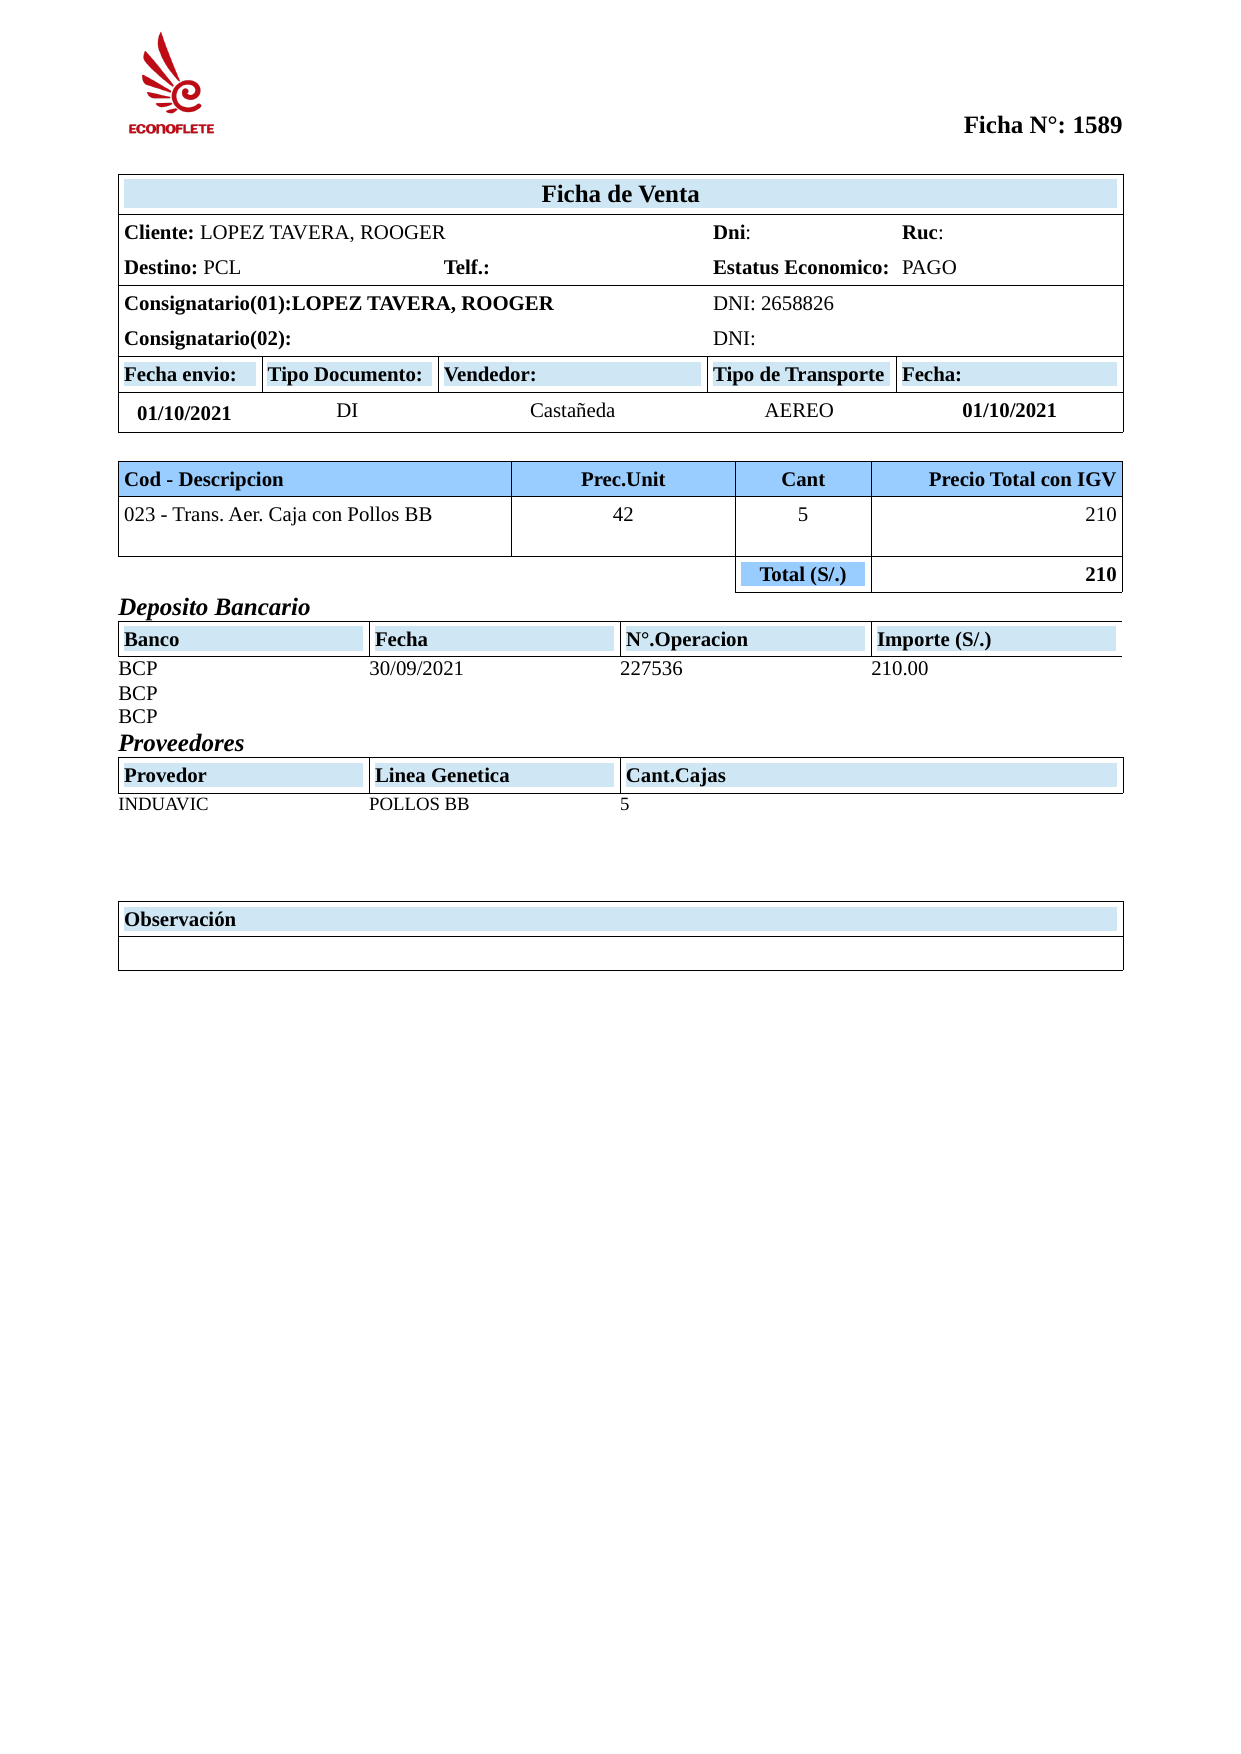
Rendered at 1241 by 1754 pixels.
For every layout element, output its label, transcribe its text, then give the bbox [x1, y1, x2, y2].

table_cell Tipo de Transporte [708, 357, 896, 392]
table_cell 227536 [620, 657, 871, 680]
table_cell BCP [118, 657, 369, 680]
table_cell Total (S/.) [736, 557, 871, 592]
table_header Ficha de Venta [119, 175, 1123, 214]
table_cell [118, 858, 369, 879]
table_cell 42 [512, 497, 735, 556]
picture [118, 31, 225, 134]
table_cell 210 [872, 497, 1122, 556]
table_header Observación [119, 902, 1123, 936]
table_cell Fecha: [897, 357, 1123, 392]
text Proveedores [118, 728, 1122, 757]
table_header Cant.Cajas [621, 758, 1123, 793]
table_header Importe (S/.) [872, 622, 1122, 656]
table_cell [369, 858, 620, 879]
table_cell Castañeda [438, 393, 707, 432]
table_cell INDUAVIC [118, 794, 369, 814]
table_cell 210 [872, 557, 1122, 592]
table_cell [118, 836, 369, 858]
table_cell 023 - Trans. Aer. Caja con Pollos BB [119, 497, 511, 556]
table_cell Estatus Economico: [707, 249, 896, 285]
table_cell [369, 836, 620, 858]
table_cell 30/09/2021 [369, 657, 620, 680]
table_cell [620, 815, 1123, 836]
table_cell AEREO [707, 393, 896, 432]
table_cell DI [262, 393, 438, 432]
table_cell Tipo Documento: [263, 357, 438, 392]
table_cell [620, 705, 871, 728]
table_cell [369, 879, 620, 901]
table_header Cant [736, 462, 871, 496]
table_cell [511, 557, 735, 592]
table_cell Consignatario(01):LOPEZ TAVERA, ROOGER [119, 286, 707, 321]
table_cell Consignatario(02): [119, 321, 707, 356]
table_cell Ruc: [896, 215, 1123, 249]
table_cell [369, 680, 620, 704]
table_cell Dni: [707, 215, 896, 249]
table_cell [620, 858, 1123, 879]
table_cell [369, 815, 620, 836]
table_cell [620, 680, 871, 704]
table_cell DNI: [707, 321, 1123, 356]
table_cell Vendedor: [439, 357, 707, 392]
table_cell 5 [736, 497, 871, 556]
table_header Precio Total con IGV [872, 462, 1122, 496]
table_header Cod - Descripcion [119, 462, 511, 496]
table_header Linea Genetica [370, 758, 620, 793]
table_cell 210.00 [871, 657, 1122, 680]
table_header Fecha [370, 622, 620, 656]
table_header Prec.Unit [512, 462, 735, 496]
text Deposito Bancario [118, 592, 1122, 621]
table_header N°.Operacion [621, 622, 871, 656]
table_cell [118, 879, 369, 901]
table_cell 5 [620, 794, 1123, 814]
table_cell [620, 879, 1123, 901]
table_cell [118, 557, 511, 592]
table_cell DNI: 2658826 [707, 286, 1123, 321]
table_cell PAGO [896, 249, 1123, 285]
table_cell [871, 705, 1122, 728]
table_cell Cliente: LOPEZ TAVERA, ROOGER [119, 215, 707, 249]
table_cell BCP [118, 680, 369, 704]
table_cell [118, 815, 369, 836]
table_cell BCP [118, 705, 369, 728]
table_cell Telf.: [438, 249, 707, 285]
table_cell [871, 680, 1122, 704]
table_header Banco [119, 622, 369, 656]
table_cell [369, 705, 620, 728]
table_cell 01/10/2021 [896, 393, 1123, 432]
table_cell [620, 836, 1123, 858]
table_cell Fecha envio: [119, 357, 262, 392]
table_header Provedor [119, 758, 369, 793]
table_cell [119, 937, 1123, 969]
table_cell 01/10/2021 [119, 393, 262, 432]
table_cell POLLOS BB [369, 794, 620, 814]
table_cell Destino: PCL [119, 249, 438, 285]
